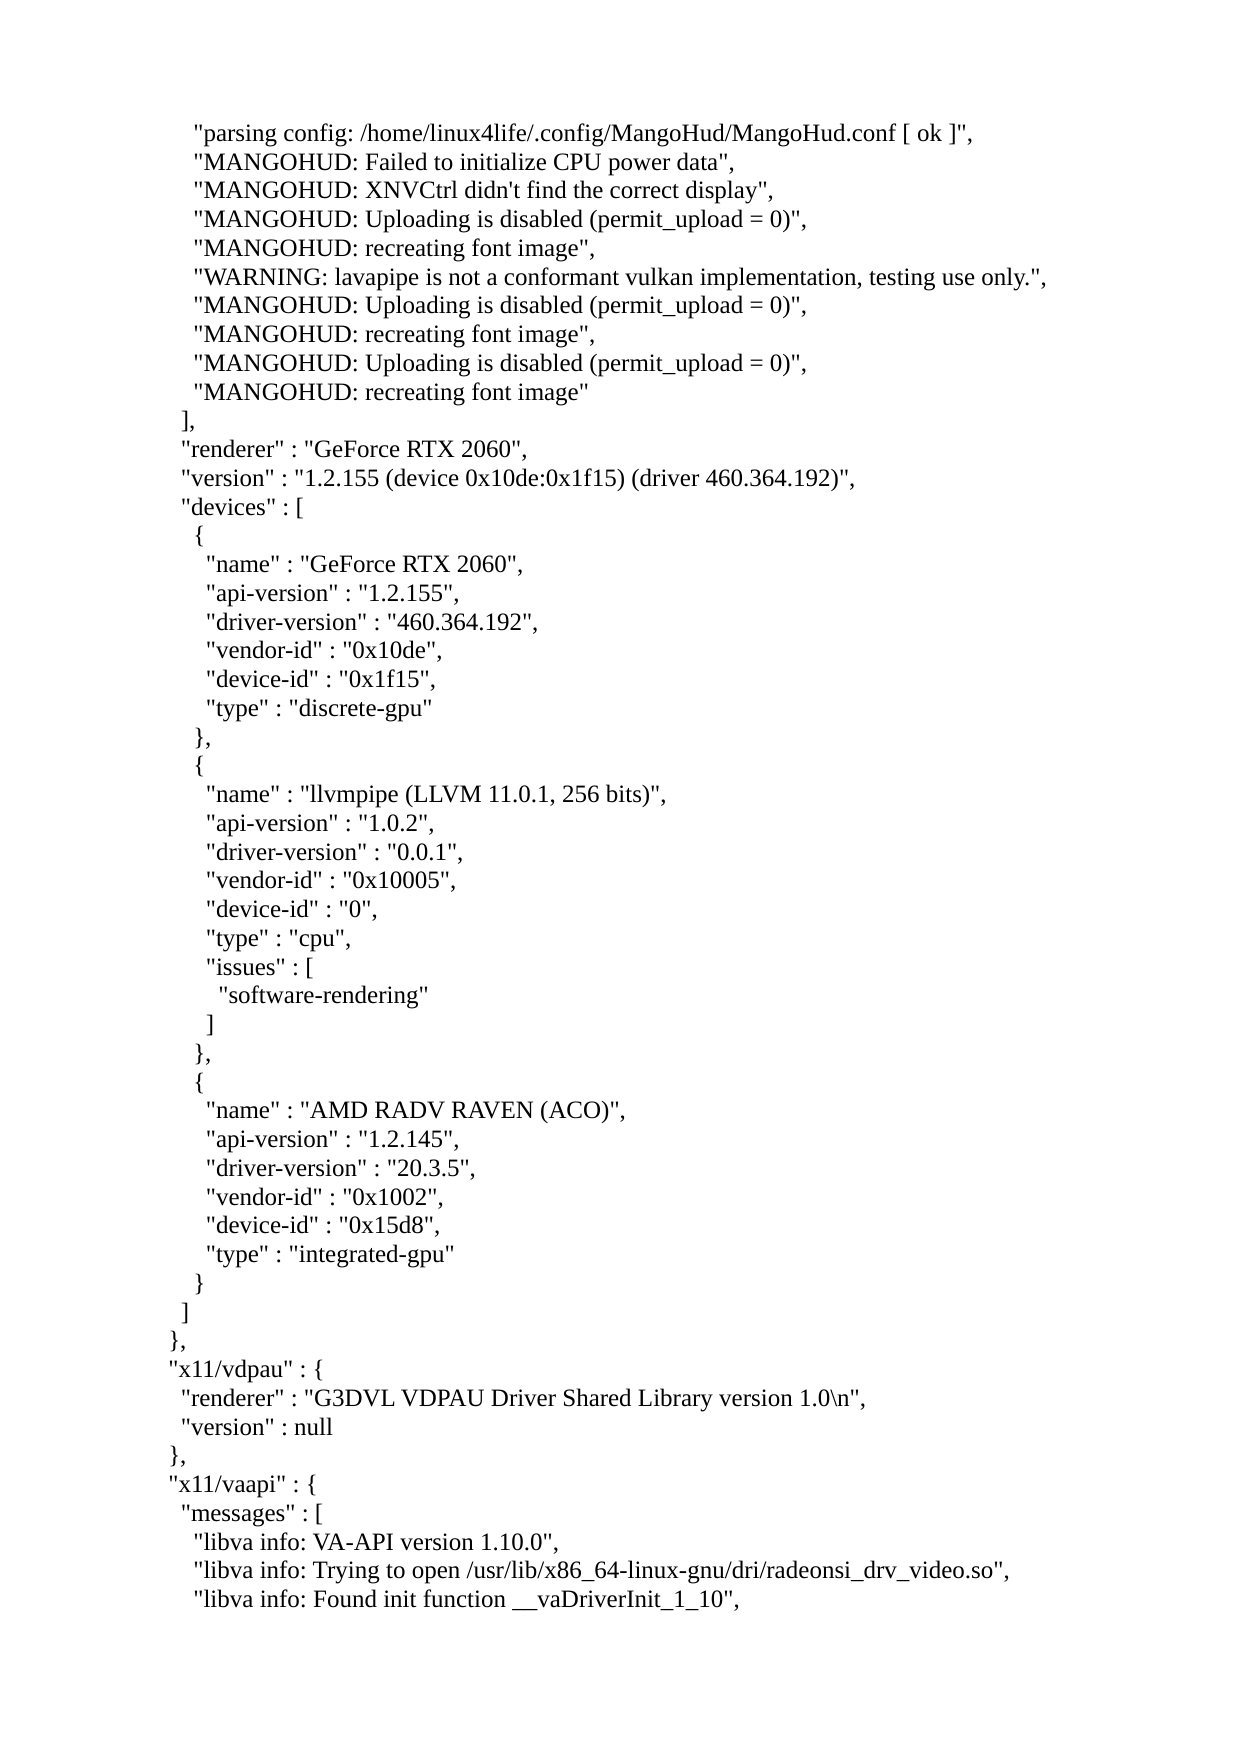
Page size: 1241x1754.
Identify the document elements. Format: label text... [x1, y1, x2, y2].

text ] [118, 1009, 1122, 1038]
text "vendor-id" : "0x10de", [118, 636, 1122, 664]
text "api-version" : "1.2.155", [118, 578, 1122, 607]
text "parsing config: /home/linux4life/.config/MangoHud/MangoHud.conf [ ok ]", [118, 118, 1122, 147]
text }, [118, 1326, 1122, 1354]
text "vendor-id" : "0x10005", [118, 866, 1122, 894]
text ] [118, 1297, 1122, 1326]
text { [118, 1067, 1122, 1096]
text "renderer" : "G3DVL VDPAU Driver Shared Library version 1.0\n", [118, 1383, 1122, 1412]
text "devices" : [ [118, 492, 1122, 521]
text "name" : "AMD RADV RAVEN (ACO)", [118, 1096, 1122, 1124]
text "device-id" : "0", [118, 894, 1122, 923]
text "MANGOHUD: Failed to initialize CPU power data", [118, 147, 1122, 176]
text "type" : "cpu", [118, 923, 1122, 952]
text "MANGOHUD: recreating font image" [118, 377, 1122, 406]
text "renderer" : "GeForce RTX 2060", [118, 434, 1122, 463]
text "software-rendering" [118, 981, 1122, 1009]
text "MANGOHUD: recreating font image", [118, 319, 1122, 348]
text "MANGOHUD: recreating font image", [118, 233, 1122, 262]
text "issues" : [ [118, 952, 1122, 981]
text "MANGOHUD: Uploading is disabled (permit_upload = 0)", [118, 204, 1122, 233]
text ], [118, 406, 1122, 434]
text { [118, 521, 1122, 549]
text "messages" : [ [118, 1498, 1122, 1527]
text "libva info: Found init function __vaDriverInit_1_10", [118, 1584, 1122, 1613]
text "version" : null [118, 1412, 1122, 1441]
text "MANGOHUD: Uploading is disabled (permit_upload = 0)", [118, 291, 1122, 319]
text "version" : "1.2.155 (device 0x10de:0x1f15) (driver 460.364.192)", [118, 463, 1122, 492]
text { [118, 751, 1122, 779]
text "MANGOHUD: Uploading is disabled (permit_upload = 0)", [118, 348, 1122, 377]
text "x11/vdpau" : { [118, 1354, 1122, 1383]
text "MANGOHUD: XNVCtrl didn't find the correct display", [118, 176, 1122, 204]
text "driver-version" : "0.0.1", [118, 837, 1122, 866]
text "device-id" : "0x1f15", [118, 664, 1122, 693]
text "type" : "discrete-gpu" [118, 693, 1122, 722]
text "name" : "GeForce RTX 2060", [118, 549, 1122, 578]
text "vendor-id" : "0x1002", [118, 1182, 1122, 1211]
text }, [118, 1038, 1122, 1067]
text }, [118, 722, 1122, 751]
text "name" : "llvmpipe (LLVM 11.0.1, 256 bits)", [118, 779, 1122, 808]
text "driver-version" : "460.364.192", [118, 607, 1122, 636]
text "device-id" : "0x15d8", [118, 1211, 1122, 1239]
text "libva info: VA-API version 1.10.0", [118, 1527, 1122, 1556]
text "type" : "integrated-gpu" [118, 1239, 1122, 1268]
text "api-version" : "1.0.2", [118, 808, 1122, 837]
text "api-version" : "1.2.145", [118, 1124, 1122, 1153]
text "libva info: Trying to open /usr/lib/x86_64-linux-gnu/dri/radeonsi_drv_video.so", [118, 1556, 1122, 1584]
text } [118, 1268, 1122, 1297]
text "WARNING: lavapipe is not a conformant vulkan implementation, testing use only.", [118, 262, 1122, 291]
text }, [118, 1441, 1122, 1469]
text "x11/vaapi" : { [118, 1469, 1122, 1498]
text "driver-version" : "20.3.5", [118, 1153, 1122, 1182]
